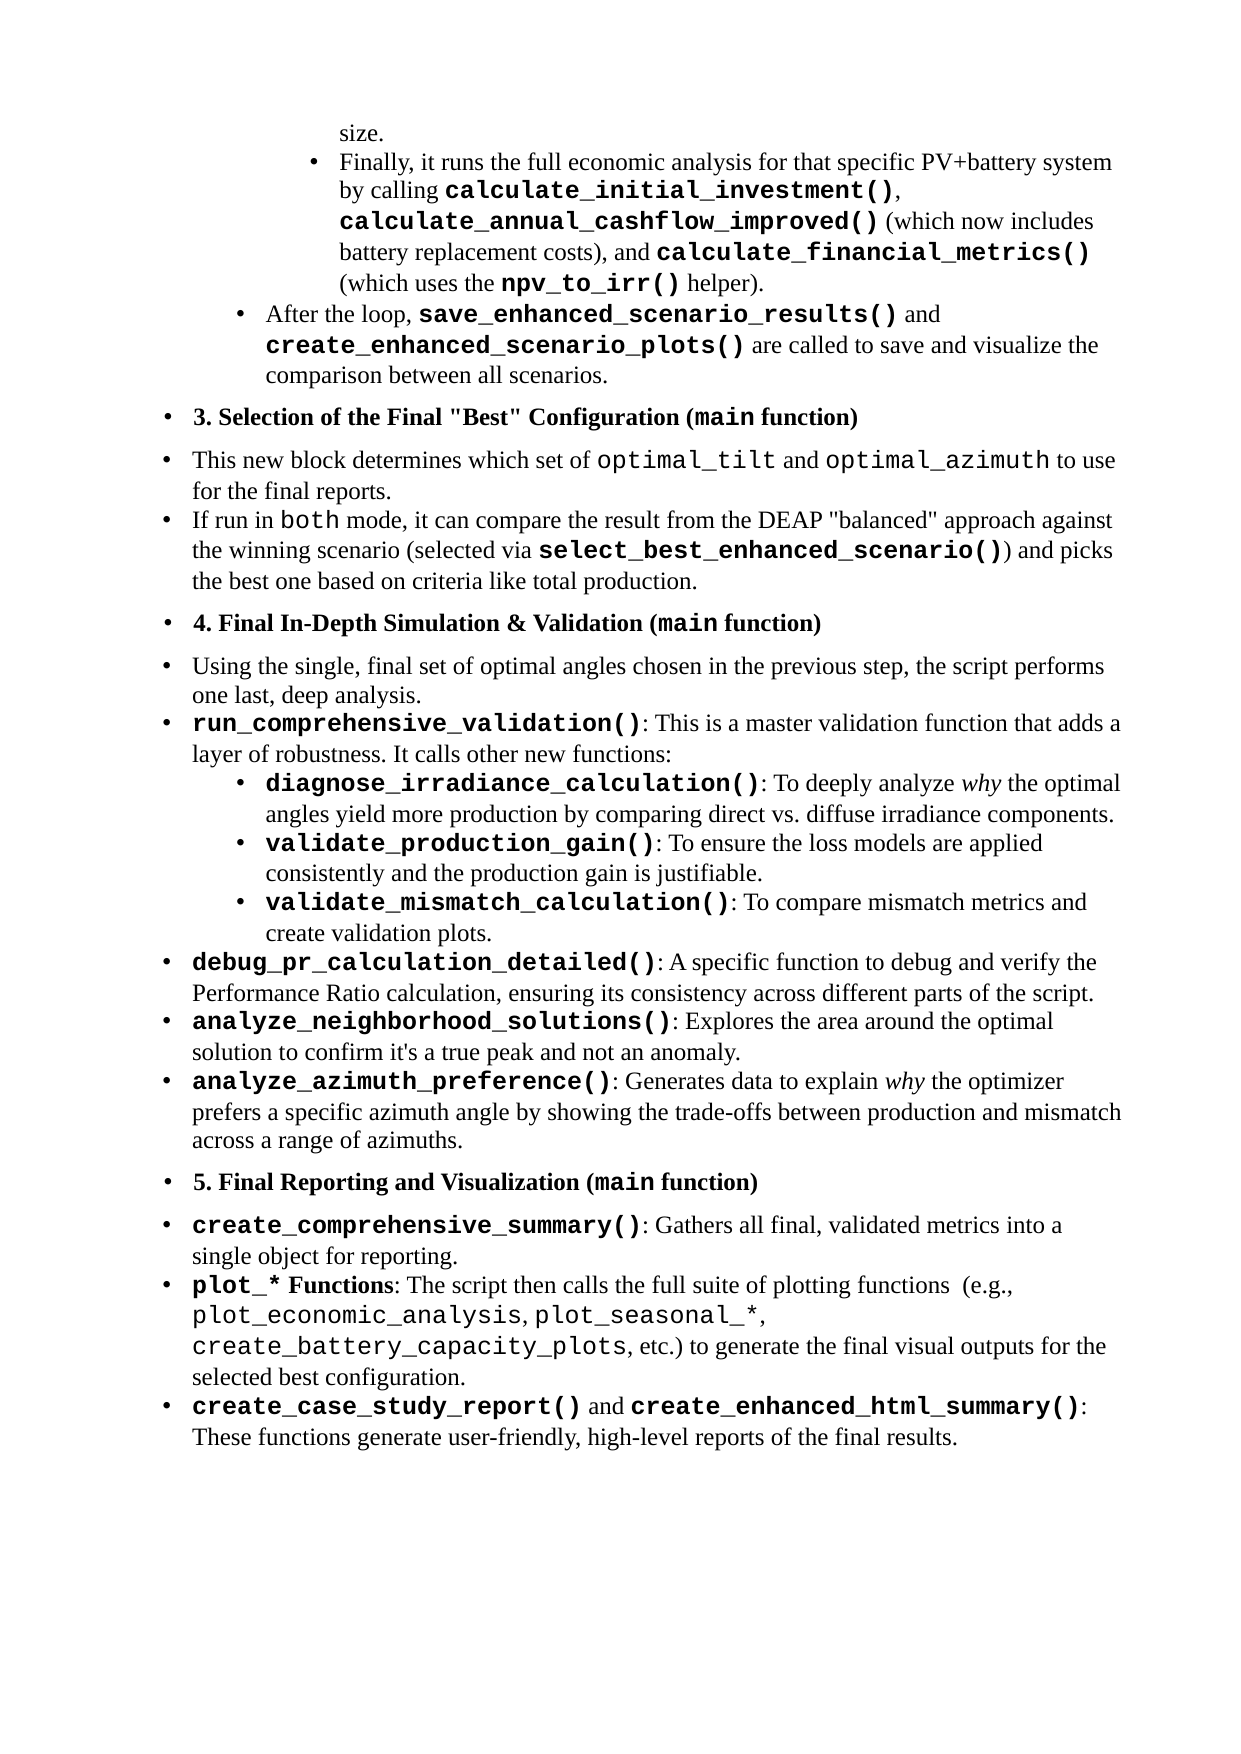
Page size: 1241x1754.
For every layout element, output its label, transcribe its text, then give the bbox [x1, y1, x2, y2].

list analyze_azimuth_preference(): Generates data to explain why the optimizer prefers a specific azimuth angle by showing the trade-offs between production and mismatch across a range of azimuths. [162, 1066, 1122, 1154]
list 3. Selection of the Final "Best" Configuration (main function) [164, 402, 1122, 433]
list 5. Final Reporting and Visualization (main function) [164, 1167, 1122, 1198]
list run_comprehensive_validation(): This is a master validation function that adds a layer of robustness. It calls other new functions: [162, 708, 1122, 768]
list After the loop, save_enhanced_scenario_results() and create_enhanced_scenario_plots() are called to save and visualize the comparison between all scenarios. [236, 299, 1122, 389]
list create_comprehensive_summary(): Gathers all final, validated metrics into a single object for reporting. [162, 1210, 1122, 1270]
list create_case_study_report() and create_enhanced_html_summary(): These functions generate user-friendly, high-level reports of the final results. [162, 1391, 1122, 1451]
list 4. Final In-Depth Simulation & Validation (main function) [164, 608, 1122, 638]
list size. [309, 118, 1122, 147]
list validate_production_gain(): To ensure the loss models are applied consistently and the production gain is justifiable. [236, 828, 1122, 887]
list plot_* Functions: The script then calls the full suite of plotting functions (e.g., plot_economic_analysis, plot_seasonal_*, create_battery_capacity_plots, etc.) to generate the final visual outputs for the selected best configuration. [162, 1270, 1122, 1391]
list analyze_neighborhood_solutions(): Explores the area around the optimal solution to confirm it's a true peak and not an anomaly. [162, 1006, 1122, 1066]
list Using the single, final set of optimal angles chosen in the previous step, the script performs one last, deep analysis. [162, 651, 1122, 708]
list debug_pr_calculation_detailed(): A specific function to debug and verify the Performance Ratio calculation, ensuring its consistency across different parts of the script. [162, 947, 1122, 1006]
list This new block determines which set of optimal_tilt and optimal_azimuth to use for the final reports. [162, 445, 1122, 505]
list validate_mismatch_calculation(): To compare mismatch metrics and create validation plots. [236, 887, 1122, 947]
list Finally, it runs the full economic analysis for that specific PV+battery system by calling calculate_initial_investment(), calculate_annual_cashflow_improved() (which now includes battery replacement costs), and calculate_financial_metrics() (which uses the npv_to_irr() helper). [309, 147, 1122, 299]
list If run in both mode, it can compare the result from the DEAP "balanced" approach against the winning scenario (selected via select_best_enhanced_scenario()) and picks the best one based on criteria like total production. [162, 505, 1122, 595]
list diagnose_irradiance_calculation(): To deeply analyze why the optimal angles yield more production by comparing direct vs. diffuse irradiance components. [236, 768, 1122, 828]
